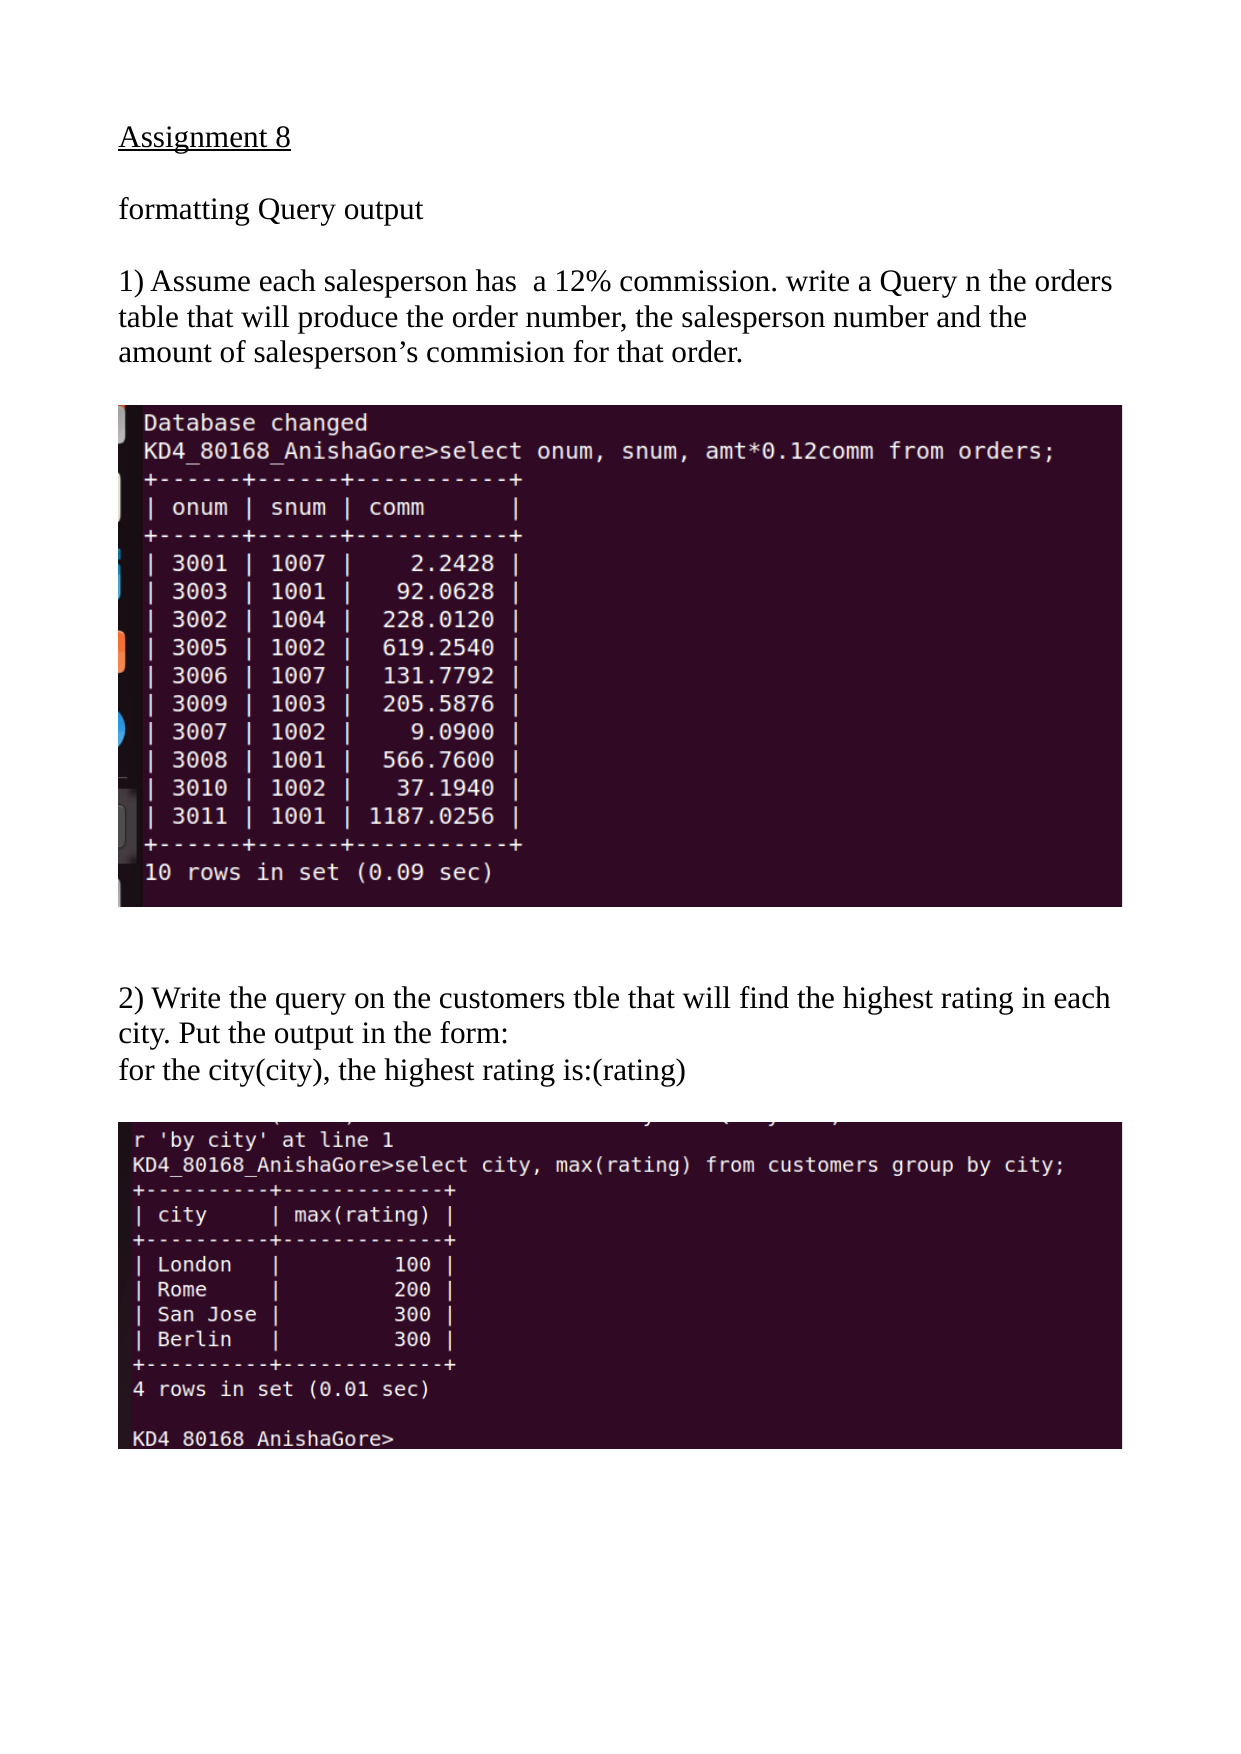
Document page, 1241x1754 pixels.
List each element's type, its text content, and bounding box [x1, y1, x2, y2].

text 1) Assume each salesperson has a 12% commission. write a Query n the orders table that will produce the order number, the salesperson number and the amount of salesperson’s commision for that order. [118, 262, 1122, 370]
text for the city(city), the highest rating is:(rating) [118, 1051, 1122, 1087]
picture [118, 1122, 1123, 1449]
text formatting Query output [118, 190, 1122, 226]
picture [118, 405, 1123, 907]
text Assignment 8 [118, 118, 1122, 154]
text 2) Write the query on the customers tble that will find the highest rating in each city. Put the output in the form: [118, 979, 1122, 1051]
